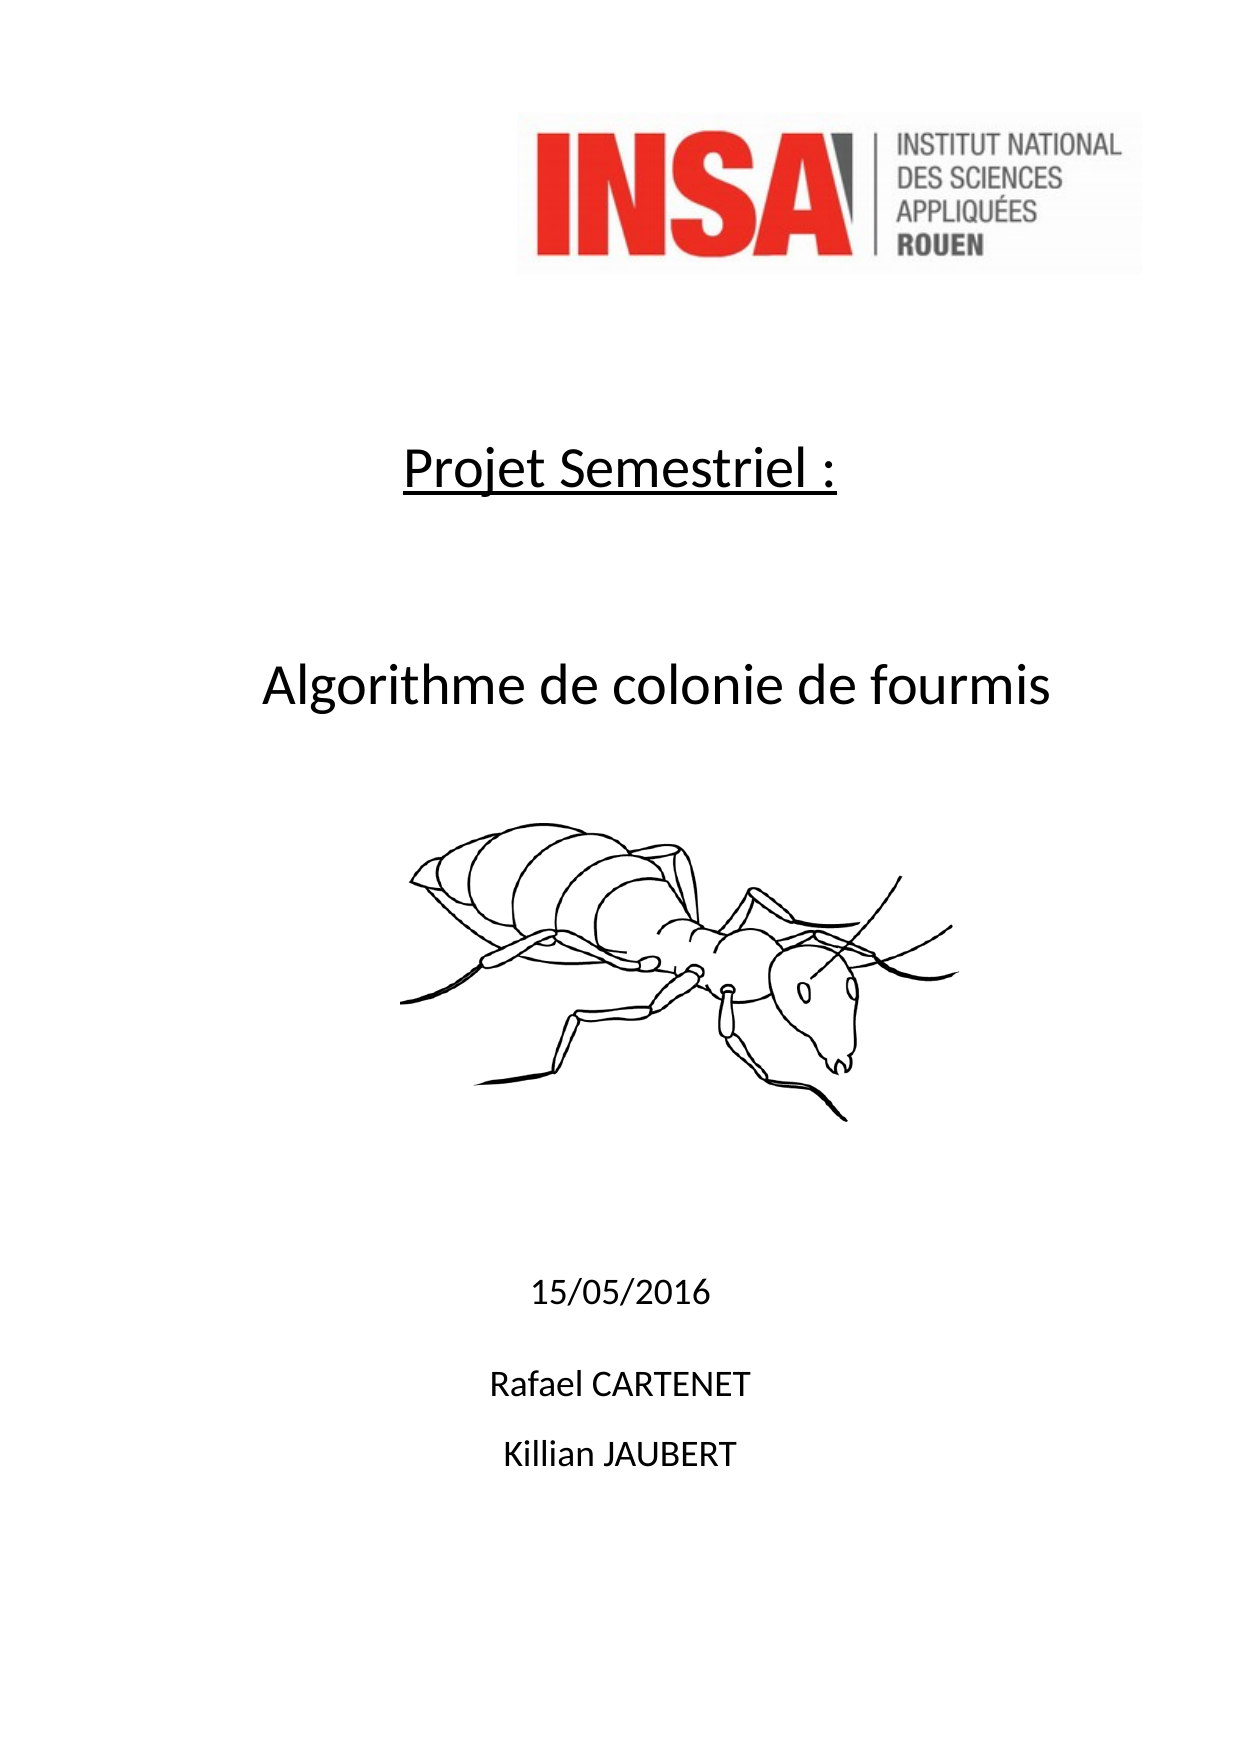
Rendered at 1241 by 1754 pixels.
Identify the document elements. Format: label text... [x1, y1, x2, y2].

picture [517, 112, 1142, 275]
text 15/05/2016 [118, 1268, 1122, 1314]
picture [400, 823, 960, 1122]
text Rafael CARTENET [118, 1360, 1122, 1406]
title Projet Semestriel : [118, 431, 1122, 502]
title Algorithme de colonie de fourmis [118, 648, 1122, 719]
text Killian JAUBERT [118, 1429, 1122, 1475]
